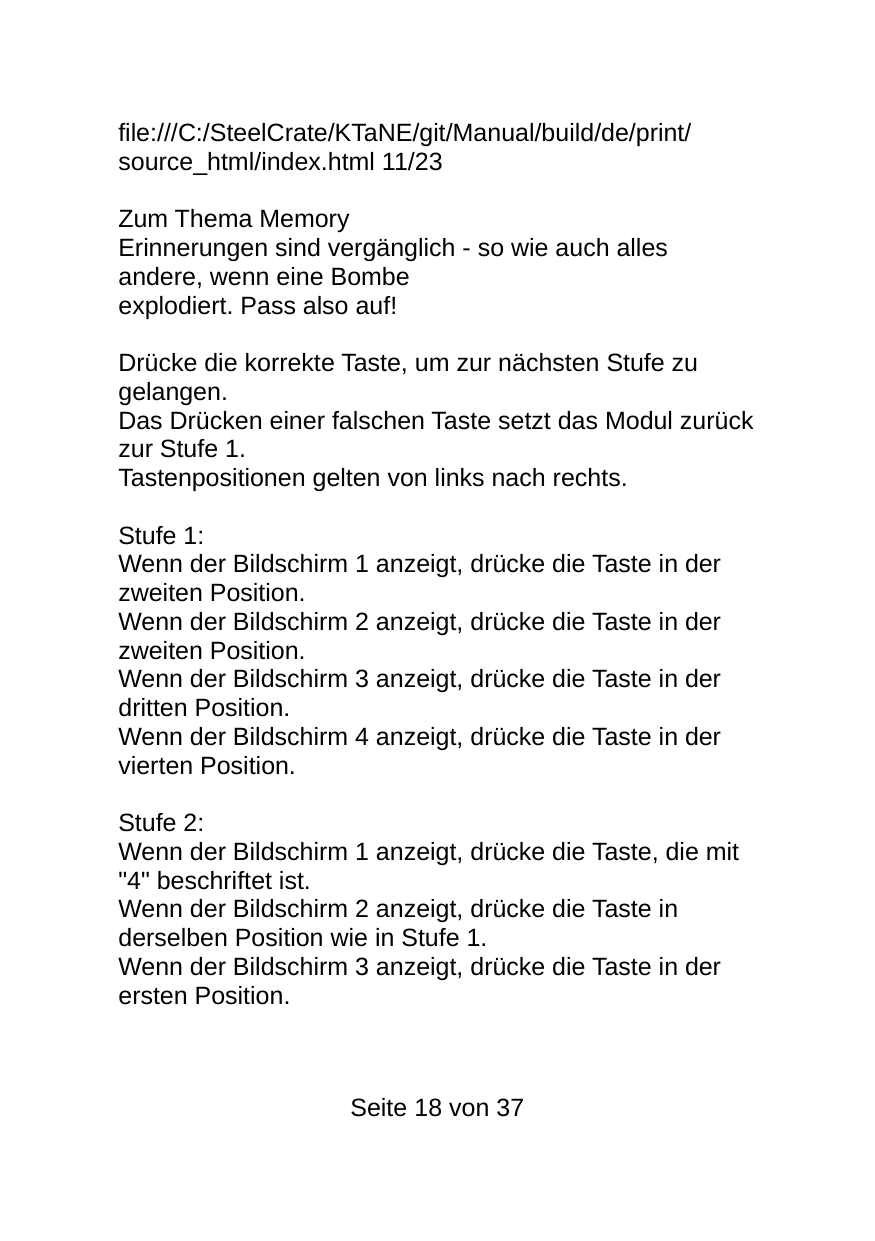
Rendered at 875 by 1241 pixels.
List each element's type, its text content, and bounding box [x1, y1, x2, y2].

text Drücke die korrekte Taste, um zur nächsten Stufe zu [118, 348, 756, 377]
text Wenn der Bildschirm 2 anzeigt, drücke die Taste in derselben Position wie in Stufe 1. [118, 894, 756, 952]
text gelangen. [118, 377, 756, 406]
text Erinnerungen sind vergänglich - so wie auch alles andere, wenn eine Bombe [118, 233, 756, 291]
text explodiert. Pass also auf! [118, 291, 756, 319]
text Wenn der Bildschirm 3 anzeigt, drücke die Taste in der dritten Position. [118, 664, 756, 722]
text Stufe 2: [118, 808, 756, 837]
text Wenn der Bildschirm 1 anzeigt, drücke die Taste, die mit "4" beschriftet ist. [118, 837, 756, 894]
text Wenn der Bildschirm 4 anzeigt, drücke die Taste in der vierten Position. [118, 722, 756, 779]
text Stufe 1: [118, 521, 756, 549]
text Zum Thema Memory [118, 204, 756, 233]
text Wenn der Bildschirm 3 anzeigt, drücke die Taste in der ersten Position. [118, 952, 756, 1009]
text file:///C:/SteelCrate/KTaNE/git/Manual/build/de/print/source_html/index.html 11/23 [118, 118, 756, 176]
text Das Drücken einer falschen Taste setzt das Modul zurück [118, 406, 756, 434]
text zur Stufe 1. [118, 434, 756, 463]
text Tastenpositionen gelten von links nach rechts. [118, 463, 756, 492]
text Wenn der Bildschirm 2 anzeigt, drücke die Taste in der zweiten Position. [118, 607, 756, 664]
text Wenn der Bildschirm 1 anzeigt, drücke die Taste in der zweiten Position. [118, 549, 756, 607]
